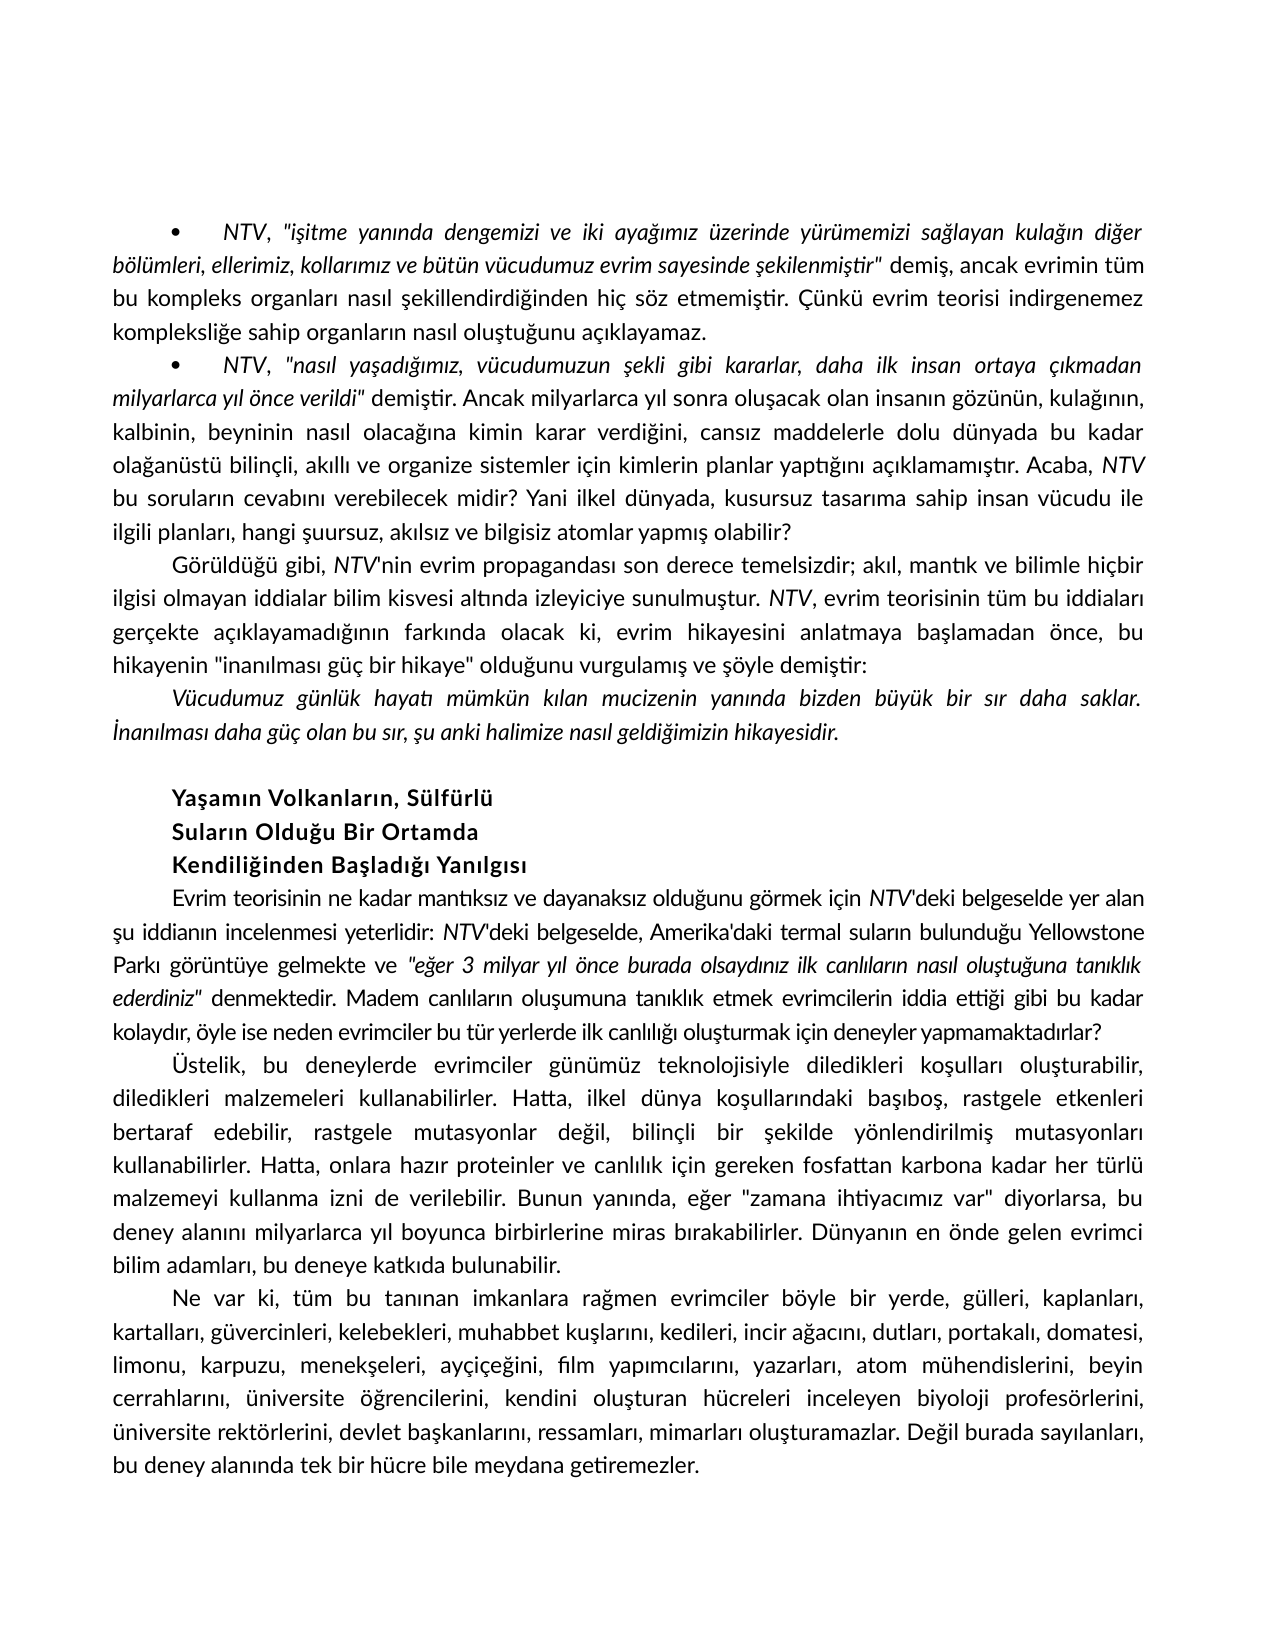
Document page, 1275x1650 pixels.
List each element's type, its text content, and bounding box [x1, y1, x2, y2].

list NTV, "işitme yanında dengemizi ve iki ayağımız üzerinde yürümemizi sağlayan kulağın diğer bölümleri, ellerimiz, kollarımız ve bütün vücudumuz evrim sayesinde şekilenmiştir" demiş, ancak evrimin tüm bu kompleks organları nasıl şekillendirdiğinden hiç söz etmemiştir. Çünkü evrim teorisi indirgenemez kompleksliğe sahip organların nasıl oluştuğunu açıklayamaz. [112, 213, 1145, 347]
text Evrim teorisinin ne kadar mantıksız ve dayanaksız olduğunu görmek için NTV'deki belgeselde yer alan şu iddianın incelenmesi yeterlidir: NTV'deki belgeselde, Amerika'daki termal suların bulunduğu Yellowstone Parkı görüntüye gelmekte ve "eğer 3 milyar yıl önce burada olsaydınız ilk canlıların nasıl oluştuğuna tanıklık ederdiniz" denmektedir. Madem canlıların oluşumuna tanıklık etmek evrimcilerin iddia ettiği gibi bu kadar kolaydır, öyle ise neden evrimciler bu tür yerlerde ilk canlılığı oluşturmak için deneyler yapmamaktadırlar? [112, 880, 1145, 1047]
text Görüldüğü gibi, NTV'nin evrim propagandası son derece temelsizdir; akıl, mantık ve bilimle hiçbir ilgisi olmayan iddialar bilim kisvesi altında izleyiciye sunulmuştur. NTV, evrim teorisinin tüm bu iddiaları gerçekte açıklayamadığının farkında olacak ki, evrim hikayesini anlatmaya başlamadan önce, bu hikayenin "inanılması güç bir hikaye" olduğunu vurgulamış ve şöyle demiştir: [112, 547, 1145, 680]
text Kendiliğinden Başladığı Yanılgısı [112, 847, 1145, 880]
text Üstelik, bu deneylerde evrimciler günümüz teknolojisiyle diledikleri koşulları oluşturabilir, diledikleri malzemeleri kullanabilirler. Hatta, ilkel dünya koşullarındaki başıboş, rastgele etkenleri bertaraf edebilir, rastgele mutasyonlar değil, bilinçli bir şekilde yönlendirilmiş mutasyonları kullanabilirler. Hatta, onlara hazır proteinler ve canlılık için gereken fosfattan karbona kadar her türlü malzemeyi kullanma izni de verilebilir. Bunun yanında, eğer "zamana ihtiyacımız var" diyorlarsa, bu deney alanını milyarlarca yıl boyunca birbirlerine miras bırakabilirler. Dünyanın en önde gelen evrimci bilim adamları, bu deneye katkıda bulunabilir. [112, 1047, 1145, 1280]
text Vücudumuz günlük hayatı mümkün kılan mucizenin yanında bizden büyük bir sır daha saklar. İnanılması daha güç olan bu sır, şu anki halimize nasıl geldiğimizin hikayesidir. [112, 680, 1145, 747]
text Suların Olduğu Bir Ortamda [112, 813, 1145, 847]
list NTV, "nasıl yaşadığımız, vücudumuzun şekli gibi kararlar, daha ilk insan ortaya çıkmadan milyarlarca yıl önce verildi" demiştir. Ancak milyarlarca yıl sonra oluşacak olan insanın gözünün, kulağının, kalbinin, beyninin nasıl olacağına kimin karar verdiğini, cansız maddelerle dolu dünyada bu kadar olağanüstü bilinçli, akıllı ve organize sistemler için kimlerin planlar yaptığını açıklamamıştır. Acaba, NTV bu soruların cevabını verebilecek midir? Yani ilkel dünyada, kusursuz tasarıma sahip insan vücudu ile ilgili planları, hangi şuursuz, akılsız ve bilgisiz atomlar yapmış olabilir? [112, 347, 1145, 547]
text Yaşamın Volkanların, Sülfürlü [112, 780, 1145, 813]
text Ne var ki, tüm bu tanınan imkanlara rağmen evrimciler böyle bir yerde, gülleri, kaplanları, kartalları, güvercinleri, kelebekleri, muhabbet kuşlarını, kedileri, incir ağacını, dutları, portakalı, domatesi, limonu, karpuzu, menekşeleri, ayçiçeğini, film yapımcılarını, yazarları, atom mühendislerini, beyin cerrahlarını, üniversite öğrencilerini, kendini oluşturan hücreleri inceleyen biyoloji profesörlerini, üniversite rektörlerini, devlet başkanlarını, ressamları, mimarları oluşturamazlar. Değil burada sayılanları, bu deney alanında tek bir hücre bile meydana getiremezler. [112, 1280, 1145, 1480]
